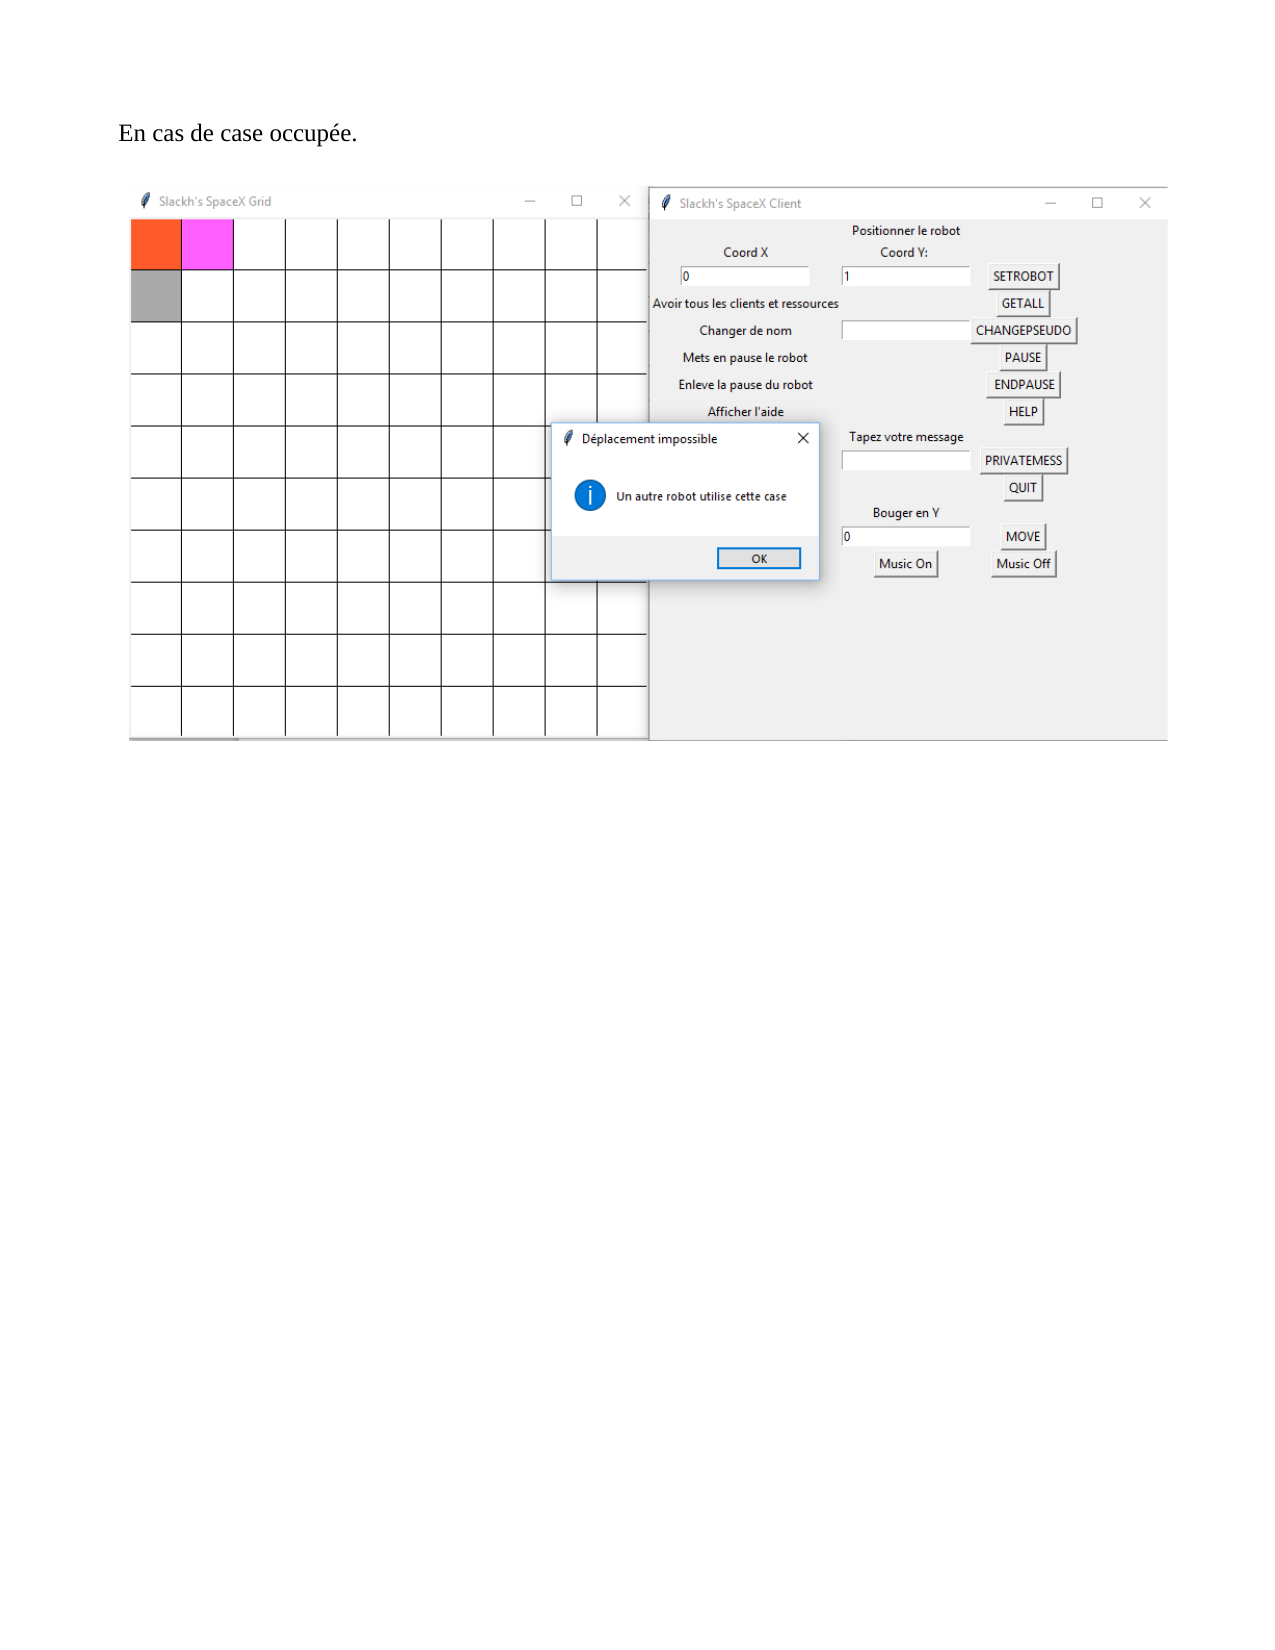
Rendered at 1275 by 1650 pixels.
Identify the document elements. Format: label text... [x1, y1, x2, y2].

text En cas de case occupée. [118, 118, 1157, 147]
picture [129, 186, 1168, 741]
